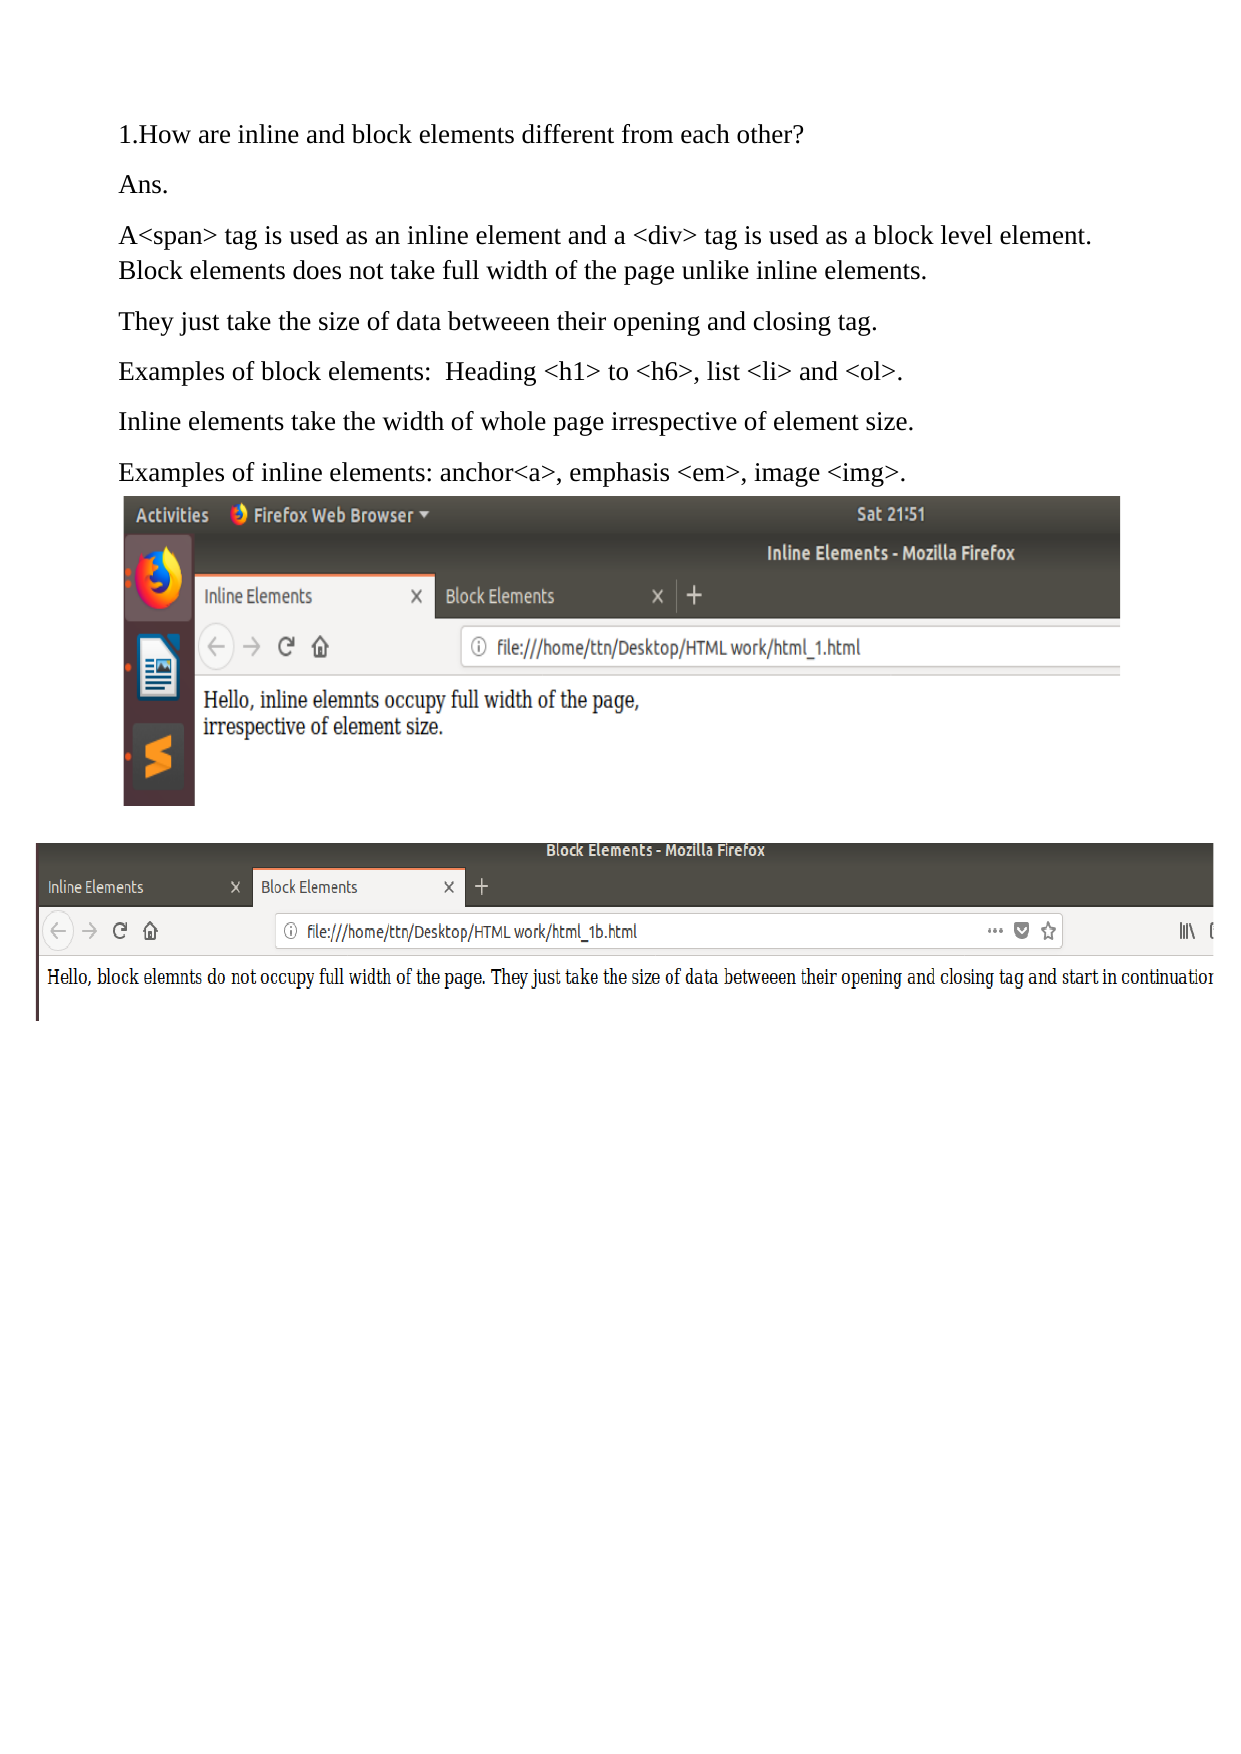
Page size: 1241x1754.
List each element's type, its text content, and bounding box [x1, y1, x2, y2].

picture [35, 843, 1214, 901]
text A<span> tag is used as an inline element and a <div> tag is used as a block level element. Block elements does not take full width of the page unlike inline elements. [118, 219, 1122, 286]
text Examples of block elements: Heading <h1> to <h6>, list <li> and <ol>. [118, 355, 1122, 386]
text They just take the size of data betweeen their opening and closing tag. [118, 305, 1122, 336]
text Ans. [118, 168, 1122, 199]
text Examples of inline elements: anchor<a>, emphasis <em>, image <img>. [118, 456, 1122, 487]
text Inline elements take the width of whole page irrespective of element size. [118, 405, 1122, 437]
text 1.How are inline and block elements different from each other? [118, 118, 1122, 149]
